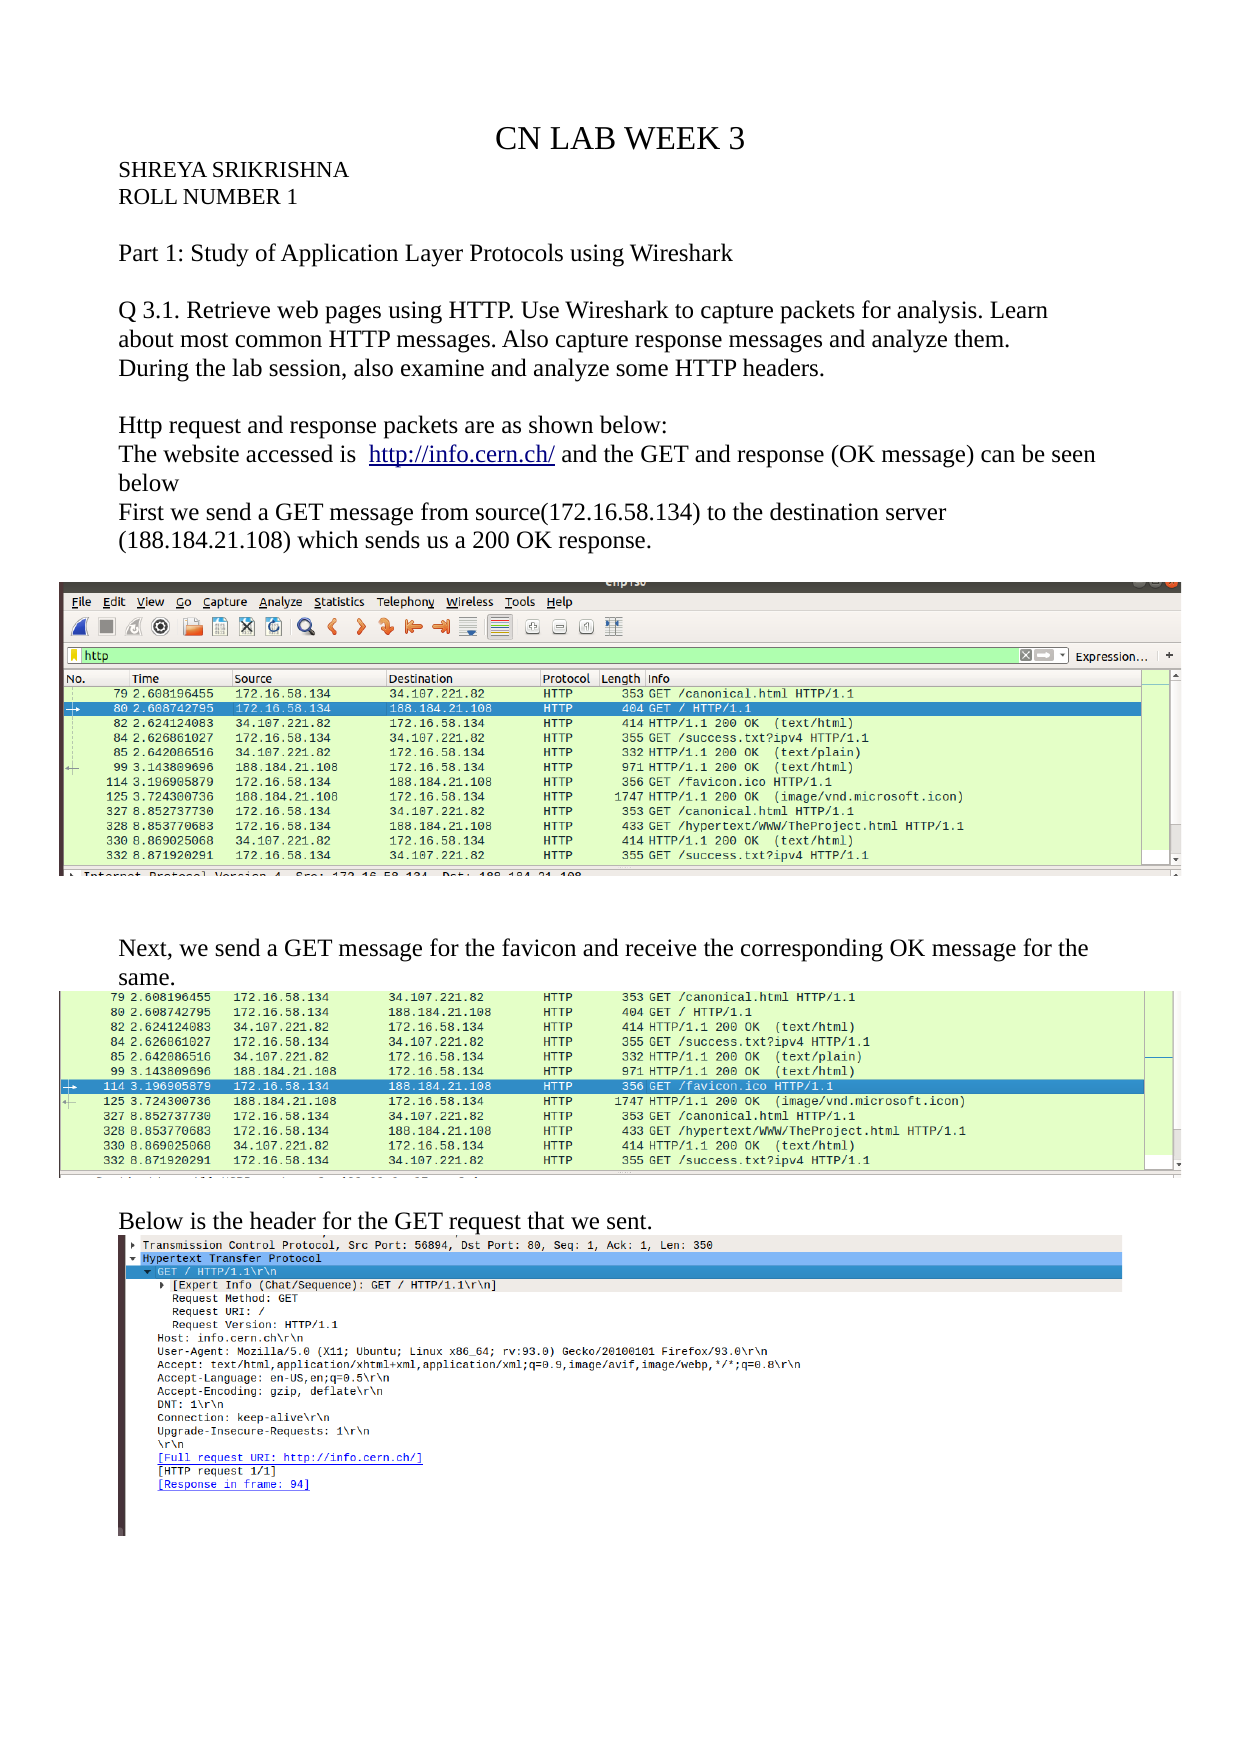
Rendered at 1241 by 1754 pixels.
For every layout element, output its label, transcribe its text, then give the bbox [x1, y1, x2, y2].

text about most common HTTP messages. Also capture response messages and analyze them. [118, 324, 1122, 353]
text During the lab session, also examine and analyze some HTTP headers. [118, 353, 1122, 382]
text Below is the header for the GET request that we sent. [118, 1206, 1122, 1235]
text SHREYA SRIKRISHNA [118, 156, 1122, 183]
text Http request and response packets are as shown below: [118, 410, 1122, 439]
text ROLL NUMBER 1 [118, 183, 1122, 209]
text The website accessed is http://info.cern.ch/ and the GET and response (OK message) can be seen below [118, 439, 1122, 497]
text First we send a GET message from source(172.16.58.134) to the destination server (188.184.21.108) which sends us a 200 OK response. [118, 497, 1122, 554]
picture [59, 991, 1182, 1178]
text CN LAB WEEK 3 [118, 118, 1122, 156]
text Part 1: Study of Application Layer Protocols using Wireshark [118, 238, 1122, 267]
text Q 3.1. Retrieve web pages using HTTP. Use Wireshark to capture packets for analysis. Learn [118, 295, 1122, 324]
picture [59, 582, 1182, 876]
picture [118, 1235, 1123, 1536]
text Next, we send a GET message for the favicon and receive the corresponding OK message for the same. [118, 933, 1122, 991]
